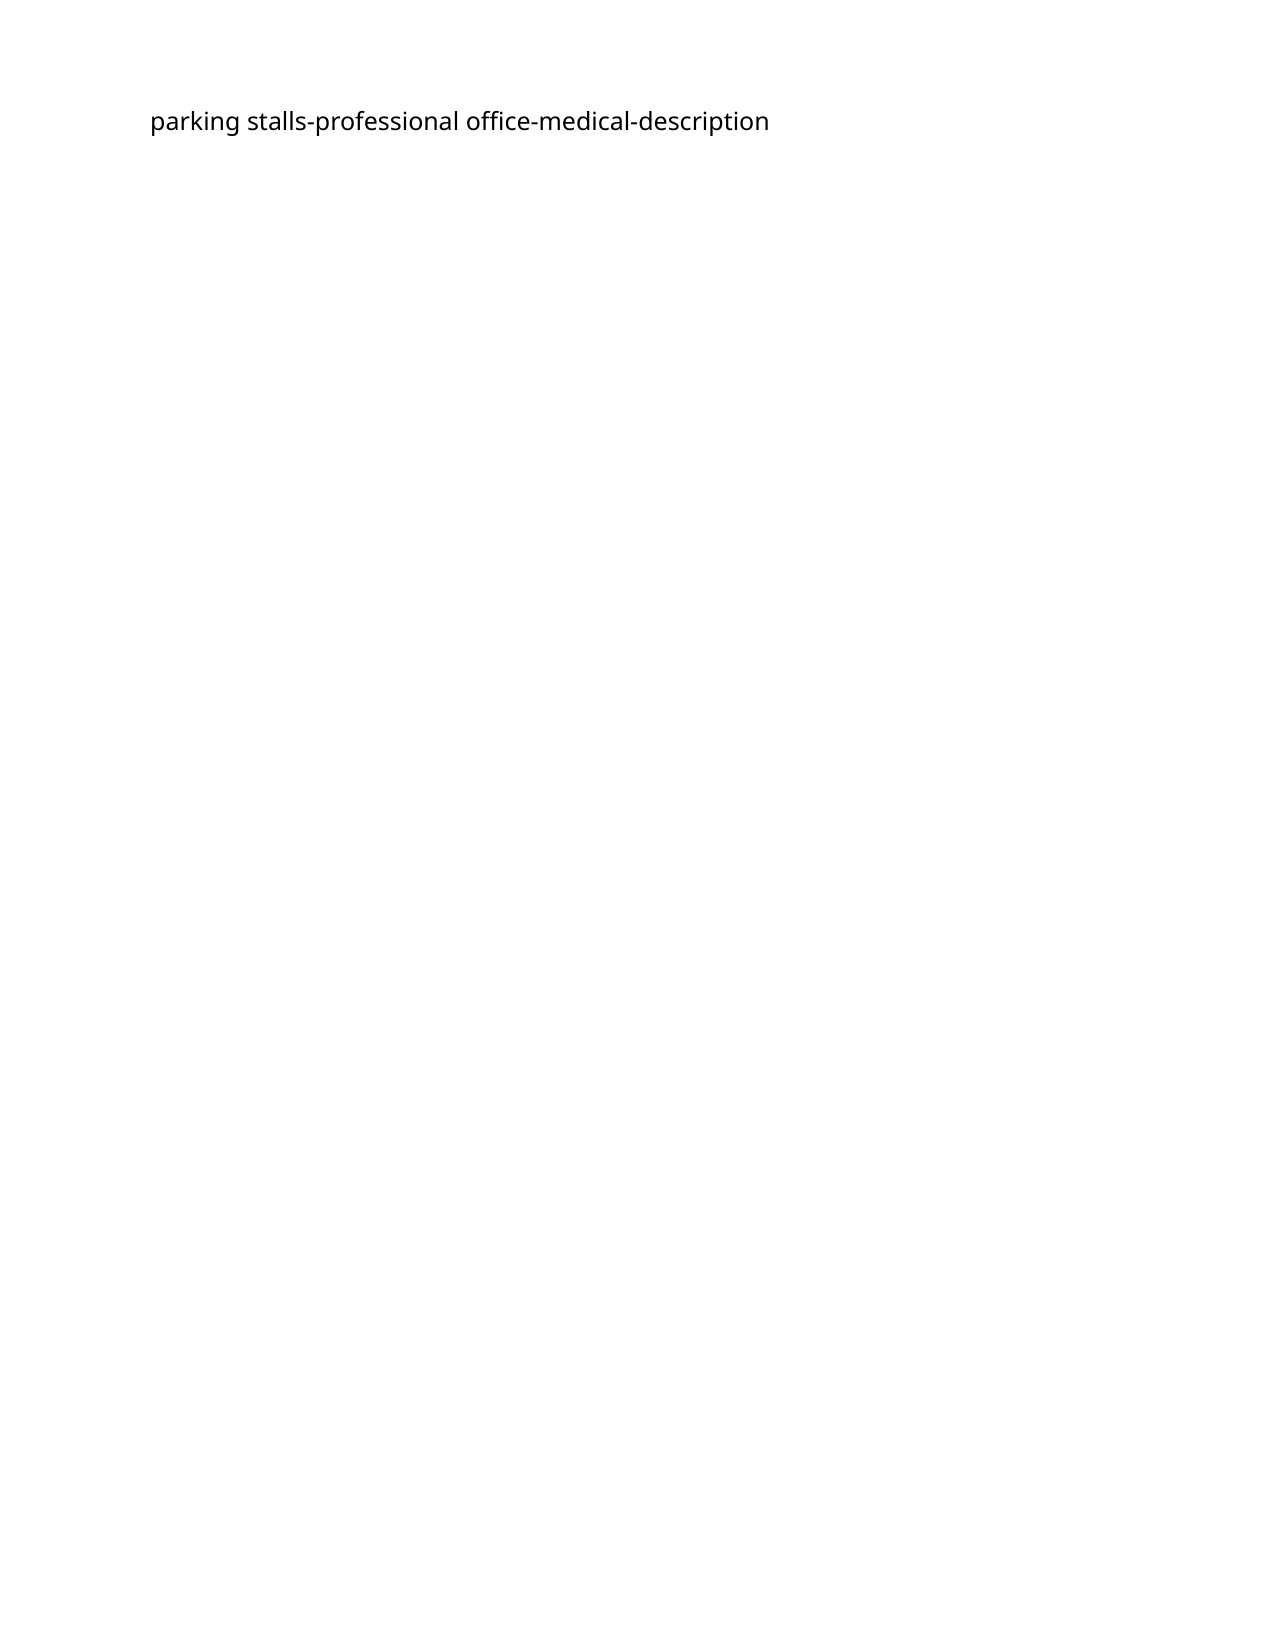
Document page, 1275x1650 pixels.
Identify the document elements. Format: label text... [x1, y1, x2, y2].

text parking stalls-professional office-medical-description [150, 104, 1125, 138]
